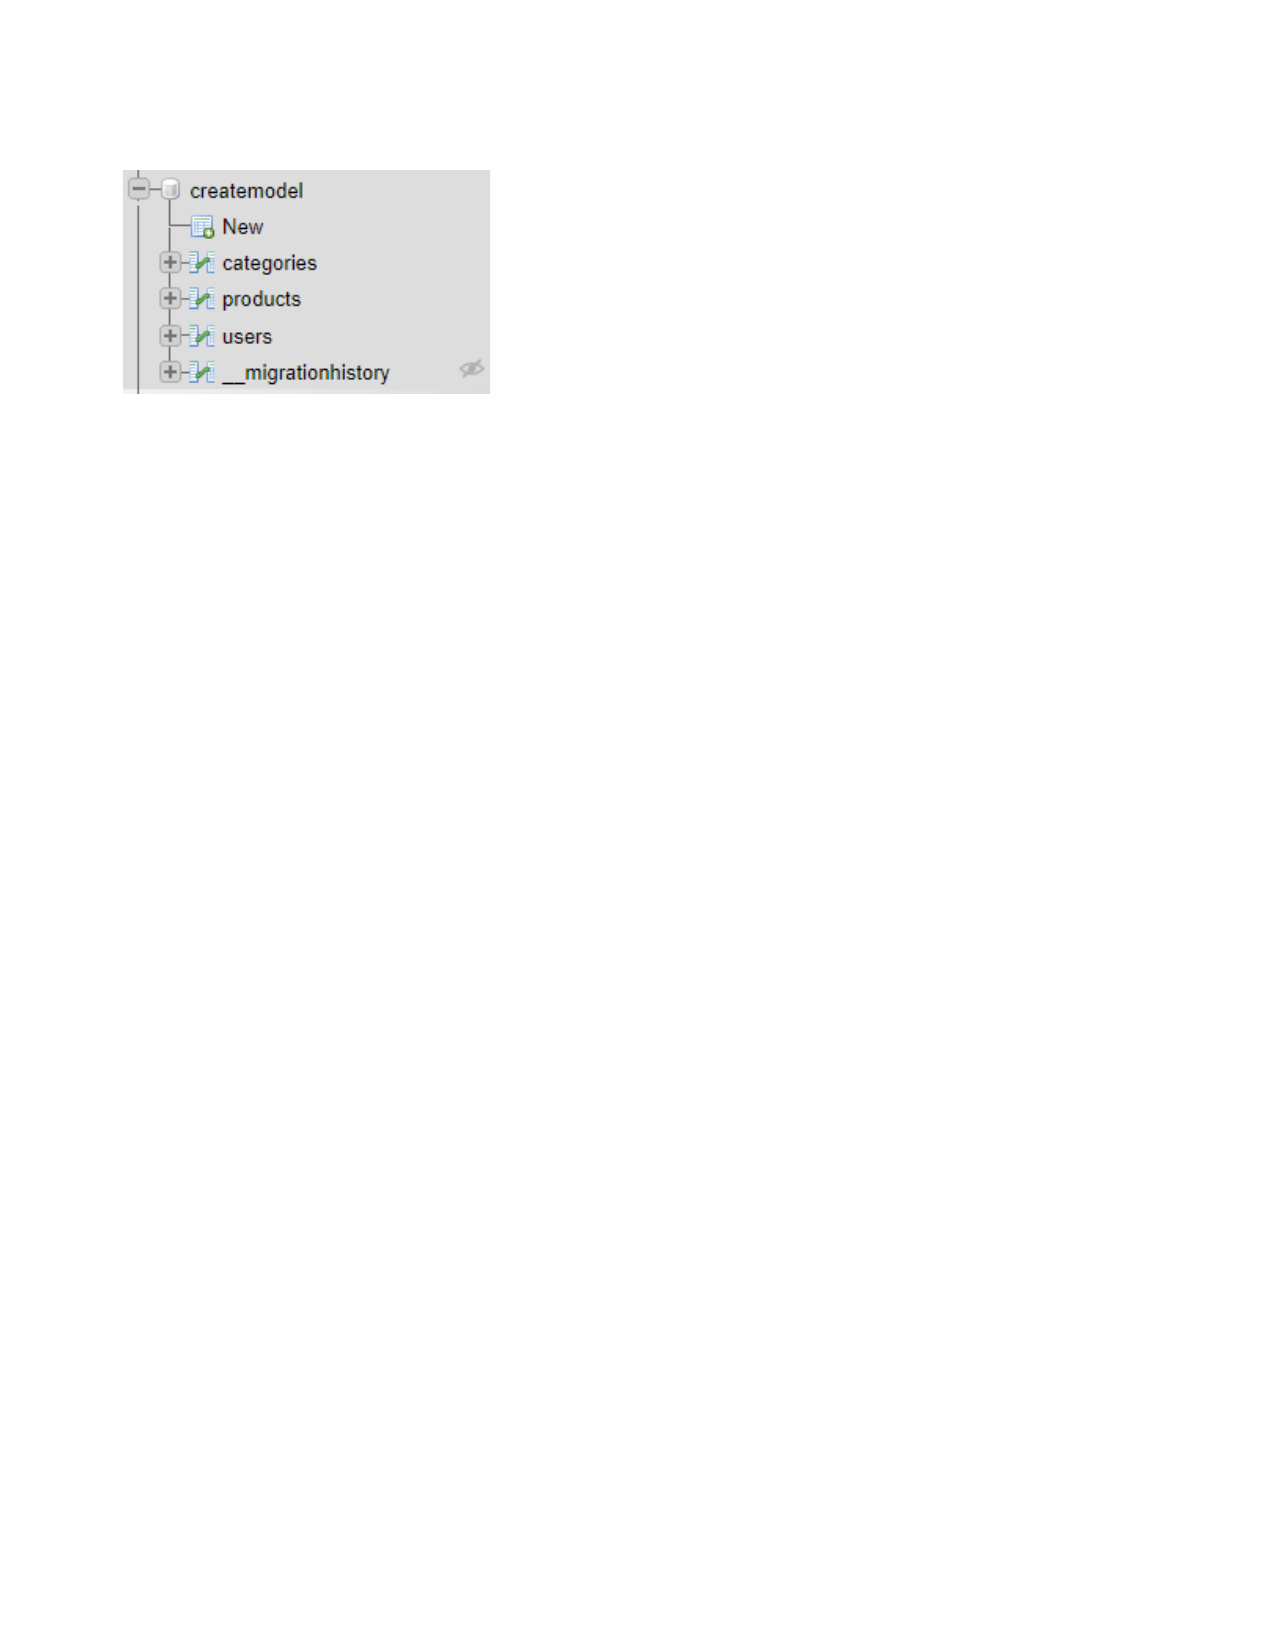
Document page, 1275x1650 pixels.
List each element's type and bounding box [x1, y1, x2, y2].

picture [122, 170, 490, 394]
